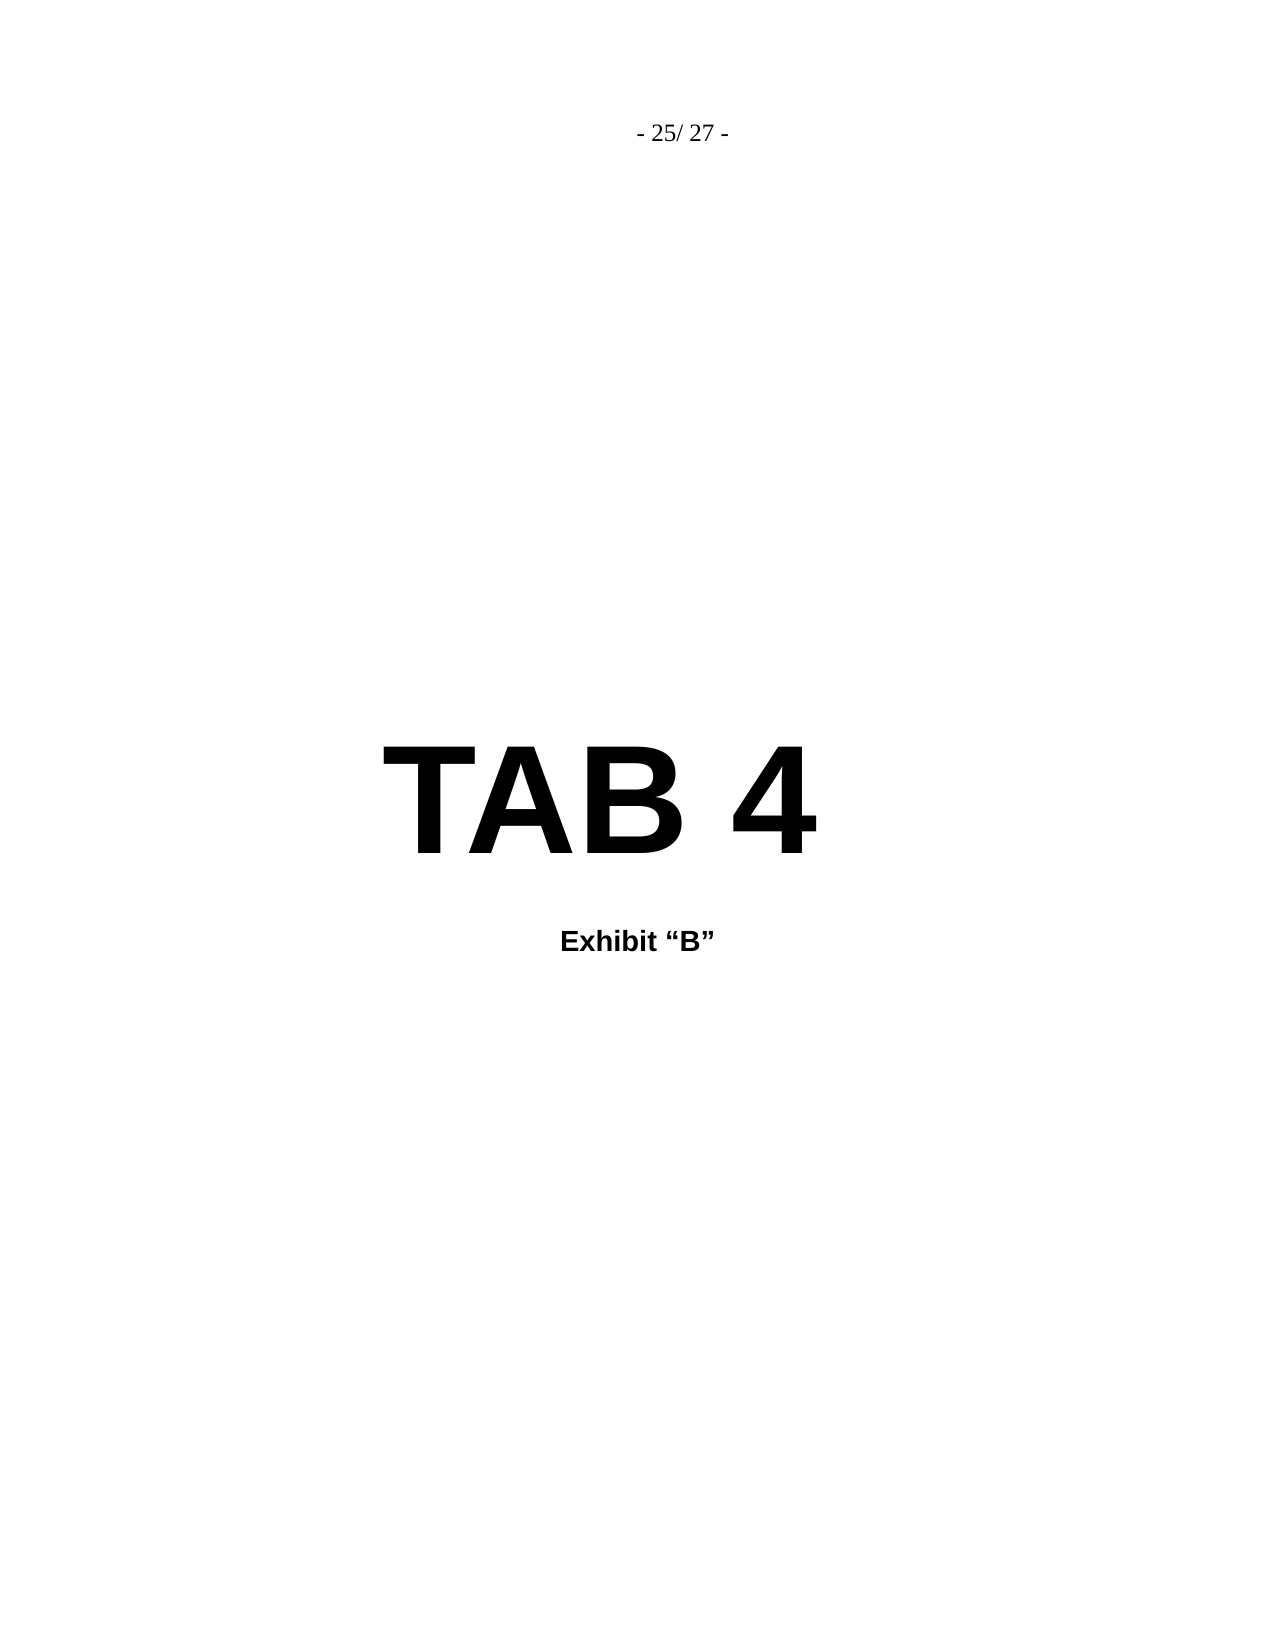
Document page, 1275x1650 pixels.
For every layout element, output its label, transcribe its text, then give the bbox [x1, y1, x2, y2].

subtitle Exhibit “B” [118, 924, 1157, 957]
